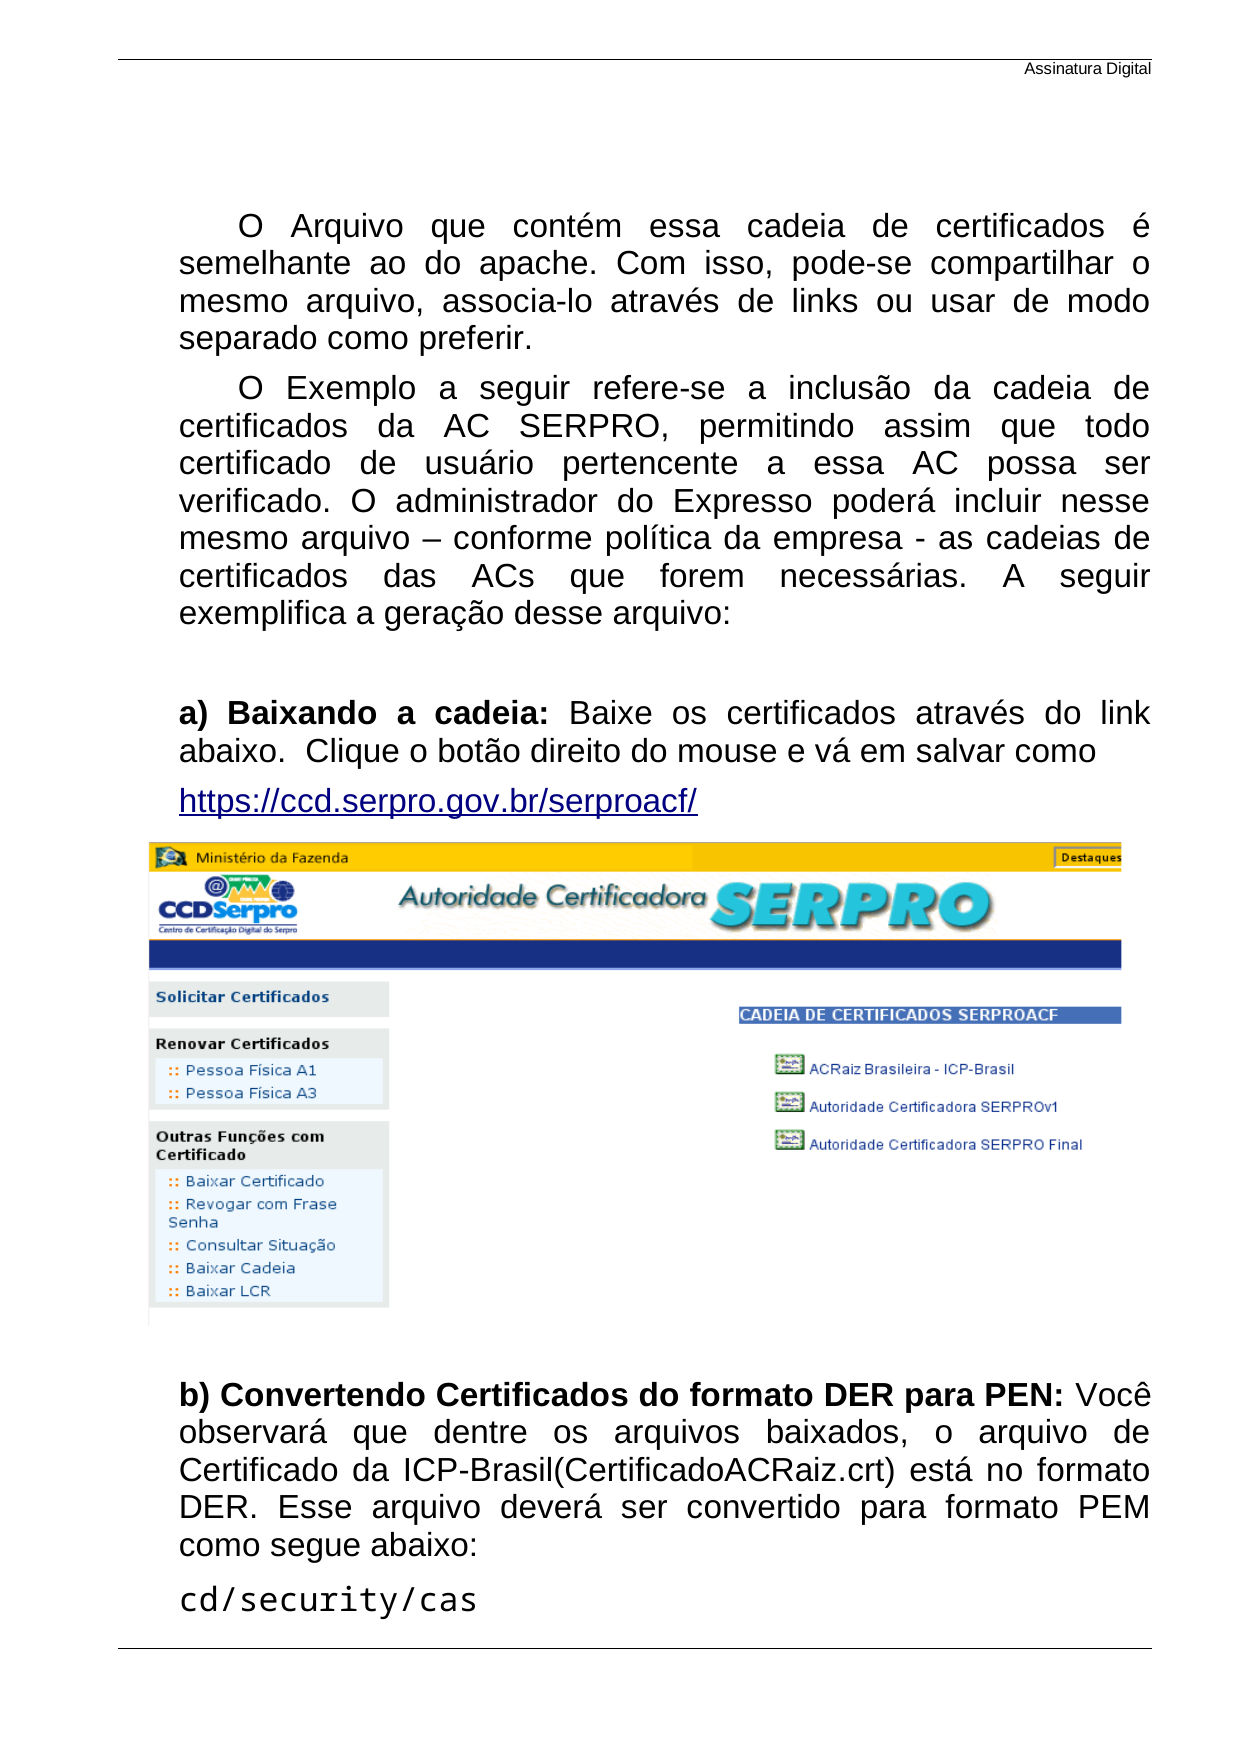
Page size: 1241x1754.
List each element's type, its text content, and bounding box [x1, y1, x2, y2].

text cd/security/cas [178, 1576, 1152, 1622]
text O Arquivo que contém essa cadeia de certificados é semelhante ao do apache. Com isso, pode-se compartilhar o mesmo arquivo, associa-lo através de links ou usar de modo separado como preferir. [178, 207, 1152, 357]
text O Exemplo a seguir refere-se a inclusão da cadeia de certificados da AC SERPRO, permitindo assim que todo certificado de usuário pertencente a essa AC possa ser verificado. O administrador do Expresso poderá incluir nesse mesmo arquivo – conforme política da empresa - as cadeias de certificados das ACs que forem necessárias. A seguir exemplifica a geração desse arquivo: [178, 369, 1152, 632]
text https://ccd.serpro.gov.br/serproacf/ [178, 782, 1152, 819]
text a) Baixando a cadeia: Baixe os certificados através do link abaixo. Clique o botão direito do mouse e vá em salvar como [178, 694, 1152, 769]
picture [148, 842, 1122, 1326]
text b) Convertendo Certificados do formato DER para PEN: Você observará que dentre os arquivos baixados, o arquivo de Certificado da ICP-Brasil(CertificadoACRaiz.crt) está no formato DER. Esse arquivo deverá ser convertido para formato PEM como segue abaixo: [178, 1376, 1152, 1563]
